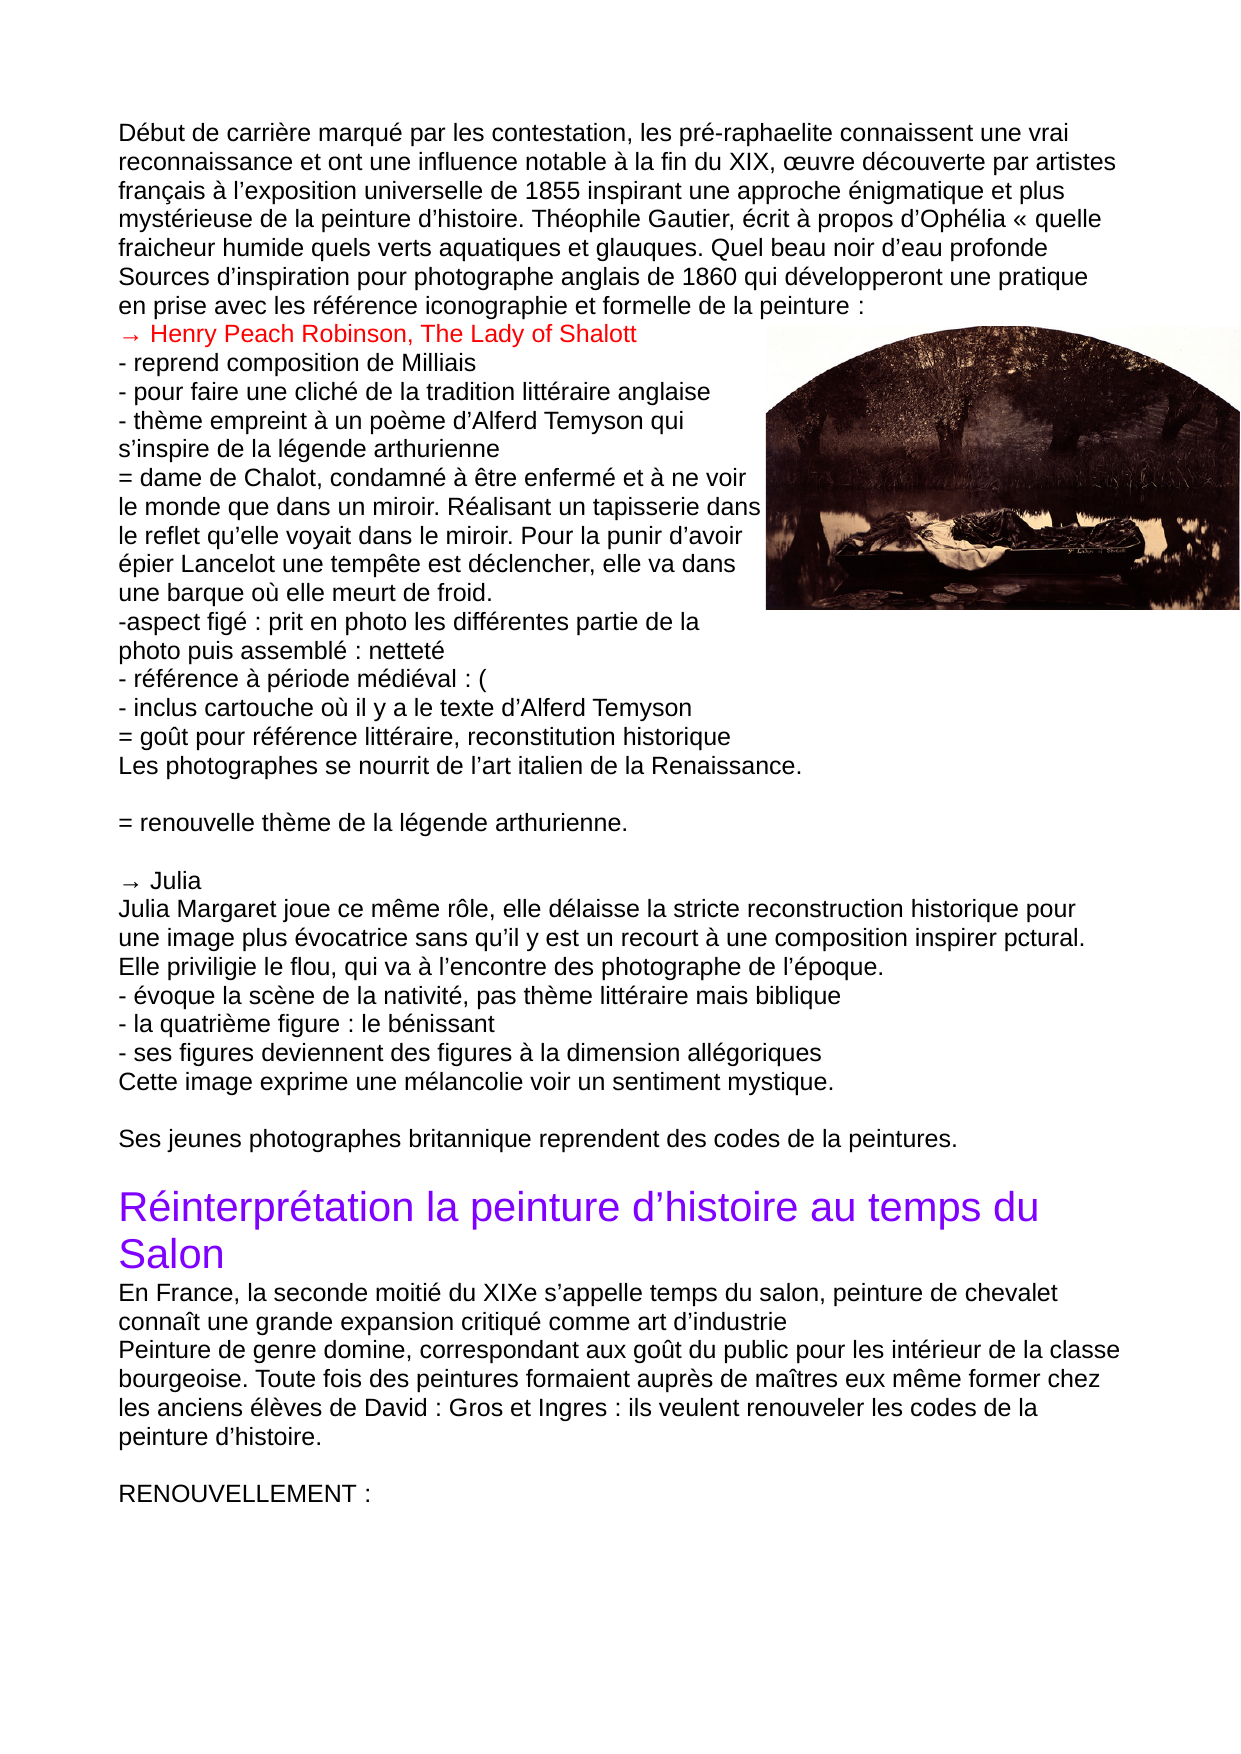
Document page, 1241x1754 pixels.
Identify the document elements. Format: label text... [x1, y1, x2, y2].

text Les photographes se nourrit de l’art italien de la Renaissance. [118, 751, 1122, 779]
text RENOUVELLEMENT : [118, 1479, 1122, 1508]
text Réinterprétation la peinture d’histoire au temps du Salon [118, 1182, 1122, 1278]
text - inclus cartouche où il y a le texte d’Alferd Temyson [118, 693, 1122, 722]
text Julia Margaret joue ce même rôle, elle délaisse la stricte reconstruction historique pour une image plus évocatrice sans qu’il y est un recourt à une composition inspirer pctural. [118, 894, 1122, 952]
text Cette image exprime une mélancolie voir un sentiment mystique. [118, 1067, 1122, 1096]
text - reprend composition de Milliais [118, 348, 765, 377]
text - la quatrième figure : le bénissant [118, 1009, 1122, 1038]
text Peinture de genre domine, correspondant aux goût du public pour les intérieur de la classe bourgeoise. Toute fois des peintures formaient auprès de maîtres eux même former chez les anciens élèves de David : Gros et Ingres : ils veulent renouveler les codes de la peinture d’histoire. [118, 1335, 1122, 1450]
text = goût pour référence littéraire, reconstitution historique [118, 722, 1122, 751]
text - évoque la scène de la nativité, pas thème littéraire mais biblique [118, 981, 1122, 1009]
text - ses figures deviennent des figures à la dimension allégoriques [118, 1038, 1122, 1067]
text = renouvelle thème de la légende arthurienne. [118, 808, 1122, 837]
text Ses jeunes photographes britannique reprendent des codes de la peintures. [118, 1124, 1122, 1153]
text - référence à période médiéval : ( [118, 664, 1122, 693]
text → Julia [118, 866, 1122, 894]
picture [765, 326, 1240, 610]
text - thème empreint à un poème d’Alferd Temyson qui s’inspire de la légende arthurienne [118, 406, 765, 463]
text Sources d’inspiration pour photographe anglais de 1860 qui développeront une pratique en prise avec les référence iconographie et formelle de la peinture : [118, 262, 1122, 319]
text Elle priviligie le flou, qui va à l’encontre des photographe de l’époque. [118, 952, 1122, 981]
text → Henry Peach Robinson, The Lady of Shalott [118, 319, 1122, 348]
text -aspect figé : prit en photo les différentes partie de la photo puis assemblé : netteté [118, 607, 1122, 664]
text = dame de Chalot, condamné à être enfermé et à ne voir le monde que dans un miroir. Réalisant un tapisserie dans le reflet qu’elle voyait dans le miroir. Pour la punir d’avoir épier Lancelot une tempête est déclencher, elle va dans une barque où elle meurt de froid. [118, 463, 765, 607]
text - pour faire une cliché de la tradition littéraire anglaise [118, 377, 765, 406]
text En France, la seconde moitié du XIXe s’appelle temps du salon, peinture de chevalet connaît une grande expansion critiqué comme art d’industrie [118, 1278, 1122, 1335]
text Début de carrière marqué par les contestation, les pré-raphaelite connaissent une vrai reconnaissance et ont une influence notable à la fin du XIX, œuvre découverte par artistes français à l’exposition universelle de 1855 inspirant une approche énigmatique et plus mystérieuse de la peinture d’histoire. Théophile Gautier, écrit à propos d’Ophélia « quelle fraicheur humide quels verts aquatiques et glauques. Quel beau noir d’eau profonde [118, 118, 1122, 262]
